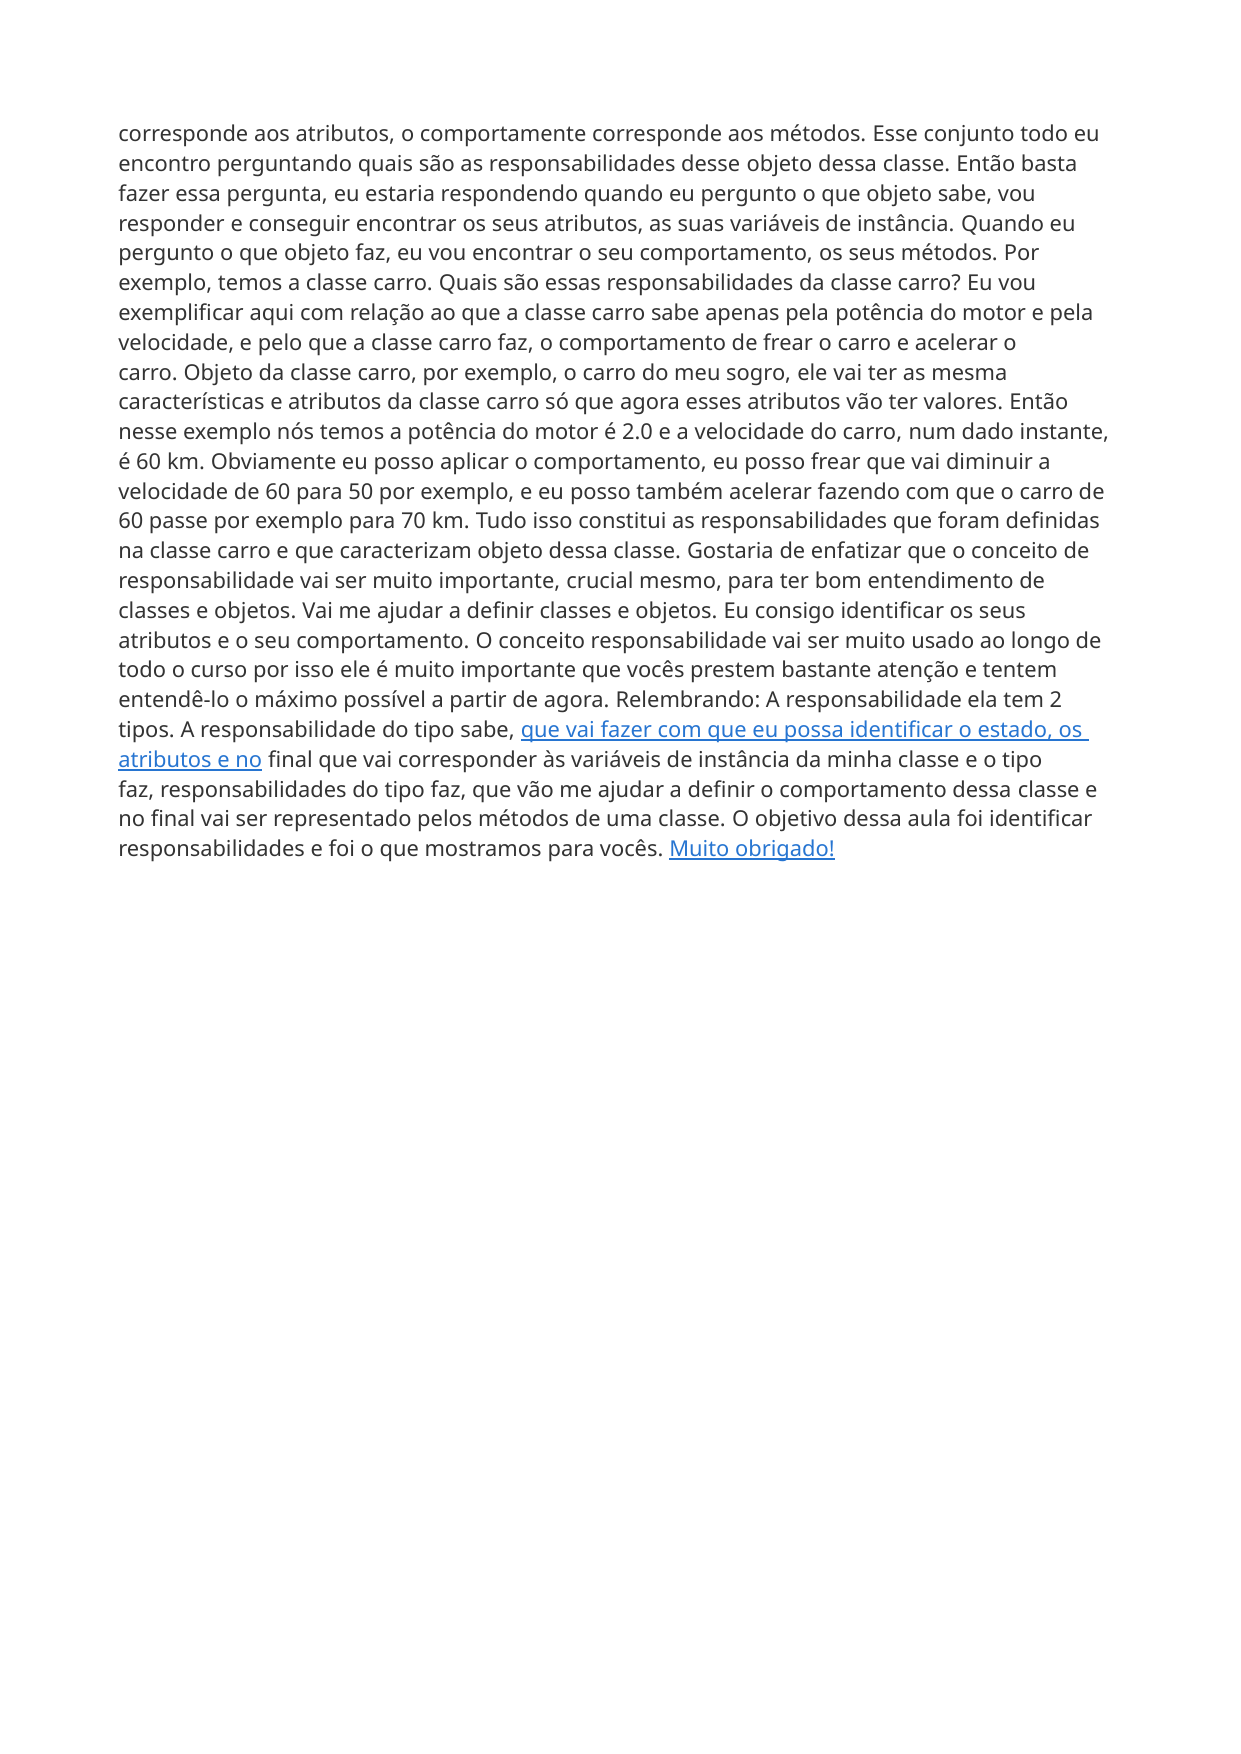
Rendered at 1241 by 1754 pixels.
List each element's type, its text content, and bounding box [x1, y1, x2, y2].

text corresponde aos atributos, o comportamente corresponde aos métodos. Esse conjunto todo eu encontro perguntando quais são as responsabilidades desse objeto dessa classe. Então basta fazer essa pergunta, eu estaria respondendo quando eu pergunto o que objeto sabe, vou responder e conseguir encontrar os seus atributos, as suas variáveis de instância. Quando eu pergunto o que objeto faz, eu vou encontrar o seu comportamento, os seus métodos. Por exemplo, temos a classe carro. Quais são essas responsabilidades da classe carro? Eu vou exemplificar aqui com relação ao que a classe carro sabe apenas pela potência do motor e pela velocidade, e pelo que a classe carro faz, o comportamento de frear o carro e acelerar o carro. Objeto da classe carro, por exemplo, o carro do meu sogro, ele vai ter as mesma características e atributos da classe carro só que agora esses atributos vão ter valores. Então nesse exemplo nós temos a potência do motor é 2.0 e a velocidade do carro, num dado instante, é 60 km. Obviamente eu posso aplicar o comportamento, eu posso frear que vai diminuir a velocidade de 60 para 50 por exemplo, e eu posso também acelerar fazendo com que o carro de 60 passe por exemplo para 70 km. Tudo isso constitui as responsabilidades que foram definidas na classe carro e que caracterizam objeto dessa classe. Gostaria de enfatizar que o conceito de responsabilidade vai ser muito importante, crucial mesmo, para ter bom entendimento de classes e objetos. Vai me ajudar a definir classes e objetos. Eu consigo identificar os seus atributos e o seu comportamento. O conceito responsabilidade vai ser muito usado ao longo de todo o curso por isso ele é muito importante que vocês prestem bastante atenção e tentem entendê-lo o máximo possível a partir de agora. Relembrando: A responsabilidade ela tem 2 tipos. A responsabilidade do tipo sabe, que vai fazer com que eu possa identificar o estado, os atributos e no final que vai corresponder às variáveis de instância da minha classe e o tipo faz, responsabilidades do tipo faz, que vão me ajudar a definir o comportamento dessa classe e no final vai ser representado pelos métodos de uma classe. O objetivo dessa aula foi identificar responsabilidades e foi o que mostramos para vocês. Muito obrigado! [118, 118, 1122, 863]
